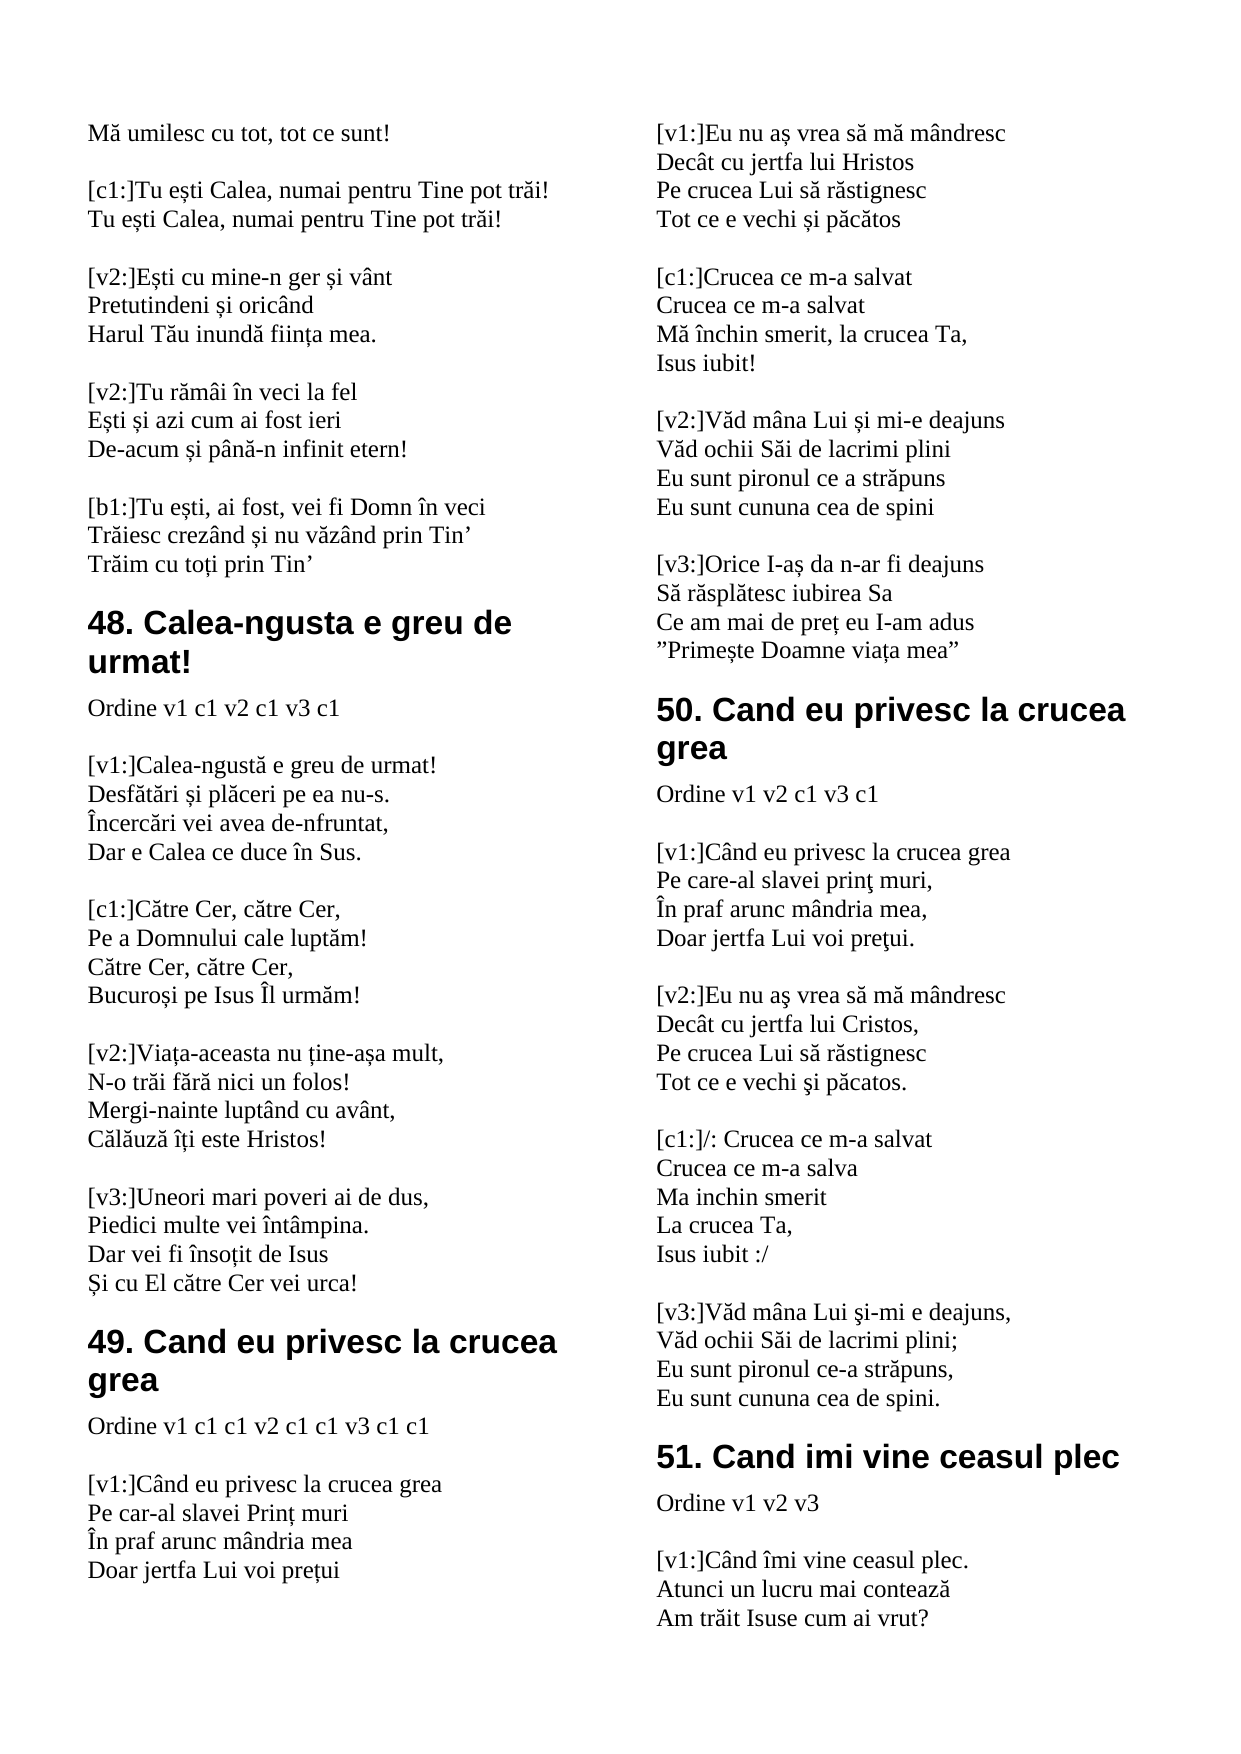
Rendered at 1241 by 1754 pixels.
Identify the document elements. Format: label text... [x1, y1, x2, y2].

text [v1:]Eu nu aș vrea să mă mândresc Decât cu jertfa lui Hristos Pe crucea Lui să răstignesc Tot ce e vechi și păcătos [c1:]Crucea ce m-a salvat Crucea ce m-a salvat Mă închin smerit, la crucea Ta, Isus iubit! [v2:]Văd mâna Lui și mi-e deajuns Văd ochii Săi de lacrimi plini Eu sunt pironul ce a străpuns Eu sunt cununa cea de spini [v3:]Orice I-aș da n-ar fi deajuns Să răsplătesc iubirea Sa Ce am mai de preț eu I-am adus ”Primește Doamne viața mea” [656, 118, 1166, 664]
text Ordine v1 c1 v2 c1 v3 c1 [v1:]Calea-ngustă e greu de urmat! Desfătări și plăceri pe ea nu-s. Încercări vei avea de-nfruntat, Dar e Calea ce duce în Sus. [c1:]Către Cer, către Cer, Pe a Domnului cale luptăm! Către Cer, către Cer, Bucuroși pe Isus Îl urmăm! [v2:]Viața-aceasta nu ține-așa mult, N-o trăi fără nici un folos! Mergi-nainte luptând cu avânt, Călăuză îți este Hristos! [v3:]Uneori mari poveri ai de dus, Piedici multe vei întâmpina. Dar vei fi însoțit de Isus Și cu El către Cer vei urca! [87, 693, 597, 1297]
subtitle 48. Calea-ngusta e greu de urmat! [87, 603, 597, 680]
text Mă umilesc cu tot, tot ce sunt! [c1:]Tu ești Calea, numai pentru Tine pot trăi! Tu ești Calea, numai pentru Tine pot trăi! [v2:]Ești cu mine-n ger și vânt Pretutindeni și oricând Harul Tău inundă ființa mea. [v2:]Tu rămâi în veci la fel Ești și azi cum ai fost ieri De-acum și până-n infinit etern! [b1:]Tu ești, ai fost, vei fi Domn în veci Trăiesc crezând și nu văzând prin Tin’ Trăim cu toți prin Tin’ [87, 118, 597, 578]
text Ordine v1 v2 v3 [v1:]Când îmi vine ceasul plec. Atunci un lucru mai contează Am trăit Isuse cum ai vrut? [656, 1488, 1166, 1632]
subtitle 49. Cand eu privesc la crucea grea [87, 1322, 597, 1399]
text Ordine v1 v2 c1 v3 c1 [v1:]Când eu privesc la crucea grea Pe care-al slavei prinţ muri, În praf arunc mândria mea, Doar jertfa Lui voi preţui. [v2:]Eu nu aş vrea să mă mândresc Decât cu jertfa lui Cristos, Pe crucea Lui să răstignesc Tot ce e vechi şi păcatos. [c1:]/: Crucea ce m-a salvat Crucea ce m-a salva Ma inchin smerit La crucea Ta, Isus iubit :/ [v3:]Văd mâna Lui şi-mi e deajuns, Văd ochii Săi de lacrimi plini; Eu sunt pironul ce-a străpuns, Eu sunt cununa cea de spini. [656, 779, 1166, 1412]
subtitle 50. Cand eu privesc la crucea grea [656, 689, 1166, 767]
subtitle 51. Cand imi vine ceasul plec [656, 1437, 1166, 1475]
text Ordine v1 c1 c1 v2 c1 c1 v3 c1 c1 [v1:]Când eu privesc la crucea grea Pe car-al slavei Prinț muri În praf arunc mândria mea Doar jertfa Lui voi prețui [87, 1411, 597, 1613]
